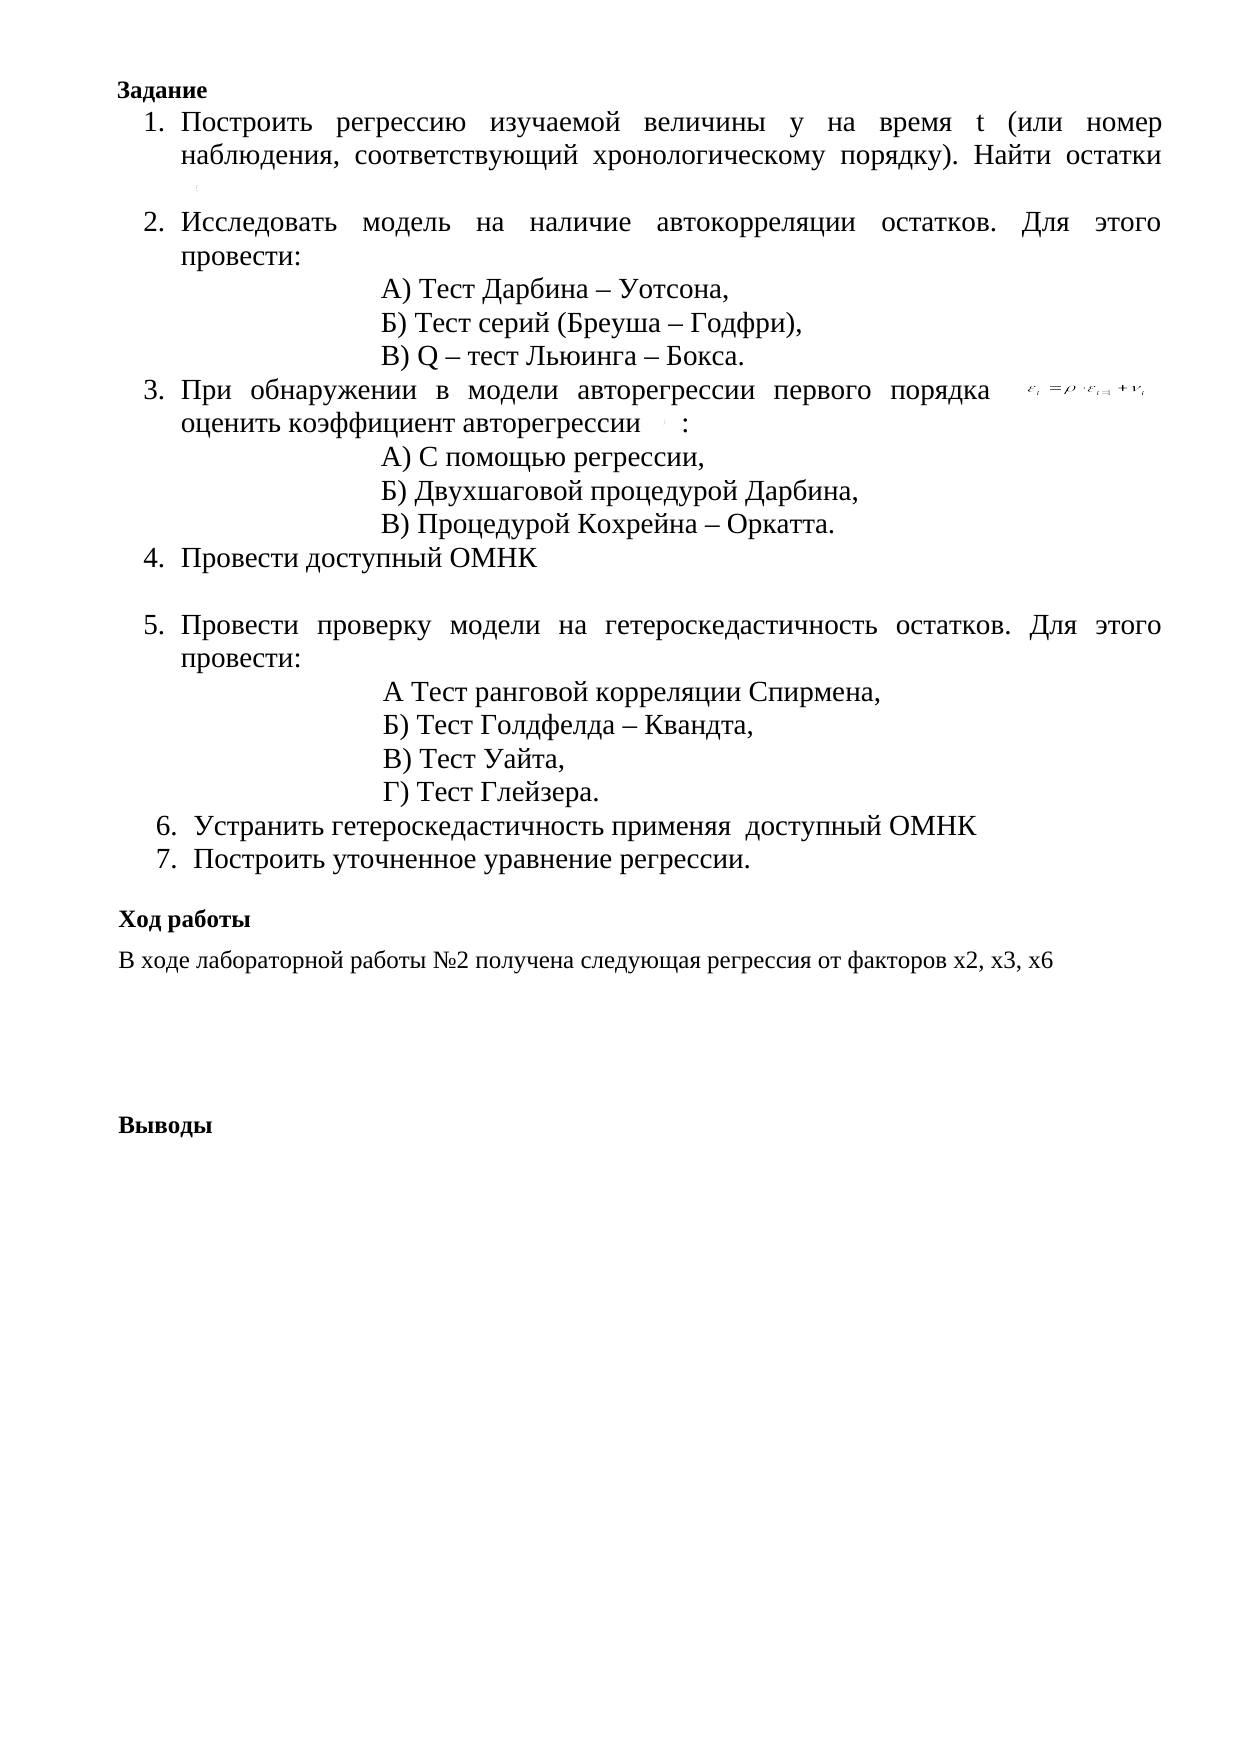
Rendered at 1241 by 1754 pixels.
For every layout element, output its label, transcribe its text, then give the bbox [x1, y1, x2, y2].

text А) Тест Дарбина – Уотсона, [381, 271, 1162, 305]
list Построить уточненное уравнение регрессии. [156, 842, 1162, 875]
text Выводы [118, 1110, 1162, 1139]
text В ходе лабораторной работы №2 получена следующая регрессия от факторов x2, x3, x6 [118, 945, 1162, 974]
list При обнаружении в модели авторегрессии первого порядка оценить коэффициент авторегрессии : [143, 372, 1162, 439]
text В) Тест Уайта, [118, 741, 1162, 774]
list Построить регрессию изучаемой величины у на время t (или номер наблюдения, соответствующий хронологическому порядку). Найти остатки [143, 104, 1162, 204]
text А Тест ранговой корреляции Спирмена, [118, 674, 1162, 707]
text Б) Двухшаговой процедурой Дарбина, [381, 473, 1162, 506]
text Ход работы [118, 904, 1162, 933]
text В) Процедурой Кохрейна – Оркатта. [381, 506, 1162, 540]
text Б) Тест серий (Бреуша – Годфри), [381, 305, 1162, 338]
list Исследовать модель на наличие автокорреляции остатков. Для этого провести: [143, 204, 1162, 271]
list Провести проверку модели на гетероскедастичность остатков. Для этого провести: [143, 607, 1162, 674]
text Г) Тест Глейзера. [118, 774, 1162, 808]
list Устранить гетероскедастичность применяя доступный ОМНК [156, 808, 1162, 842]
list Провести доступный ОМНК [143, 540, 1162, 573]
text Б) Тест Голдфелда – Квандта, [118, 707, 1162, 741]
text В) Q – тест Льюинга – Бокса. [381, 338, 1162, 372]
text Задание [117, 75, 1162, 104]
text А) С помощью регрессии, [381, 439, 1162, 473]
